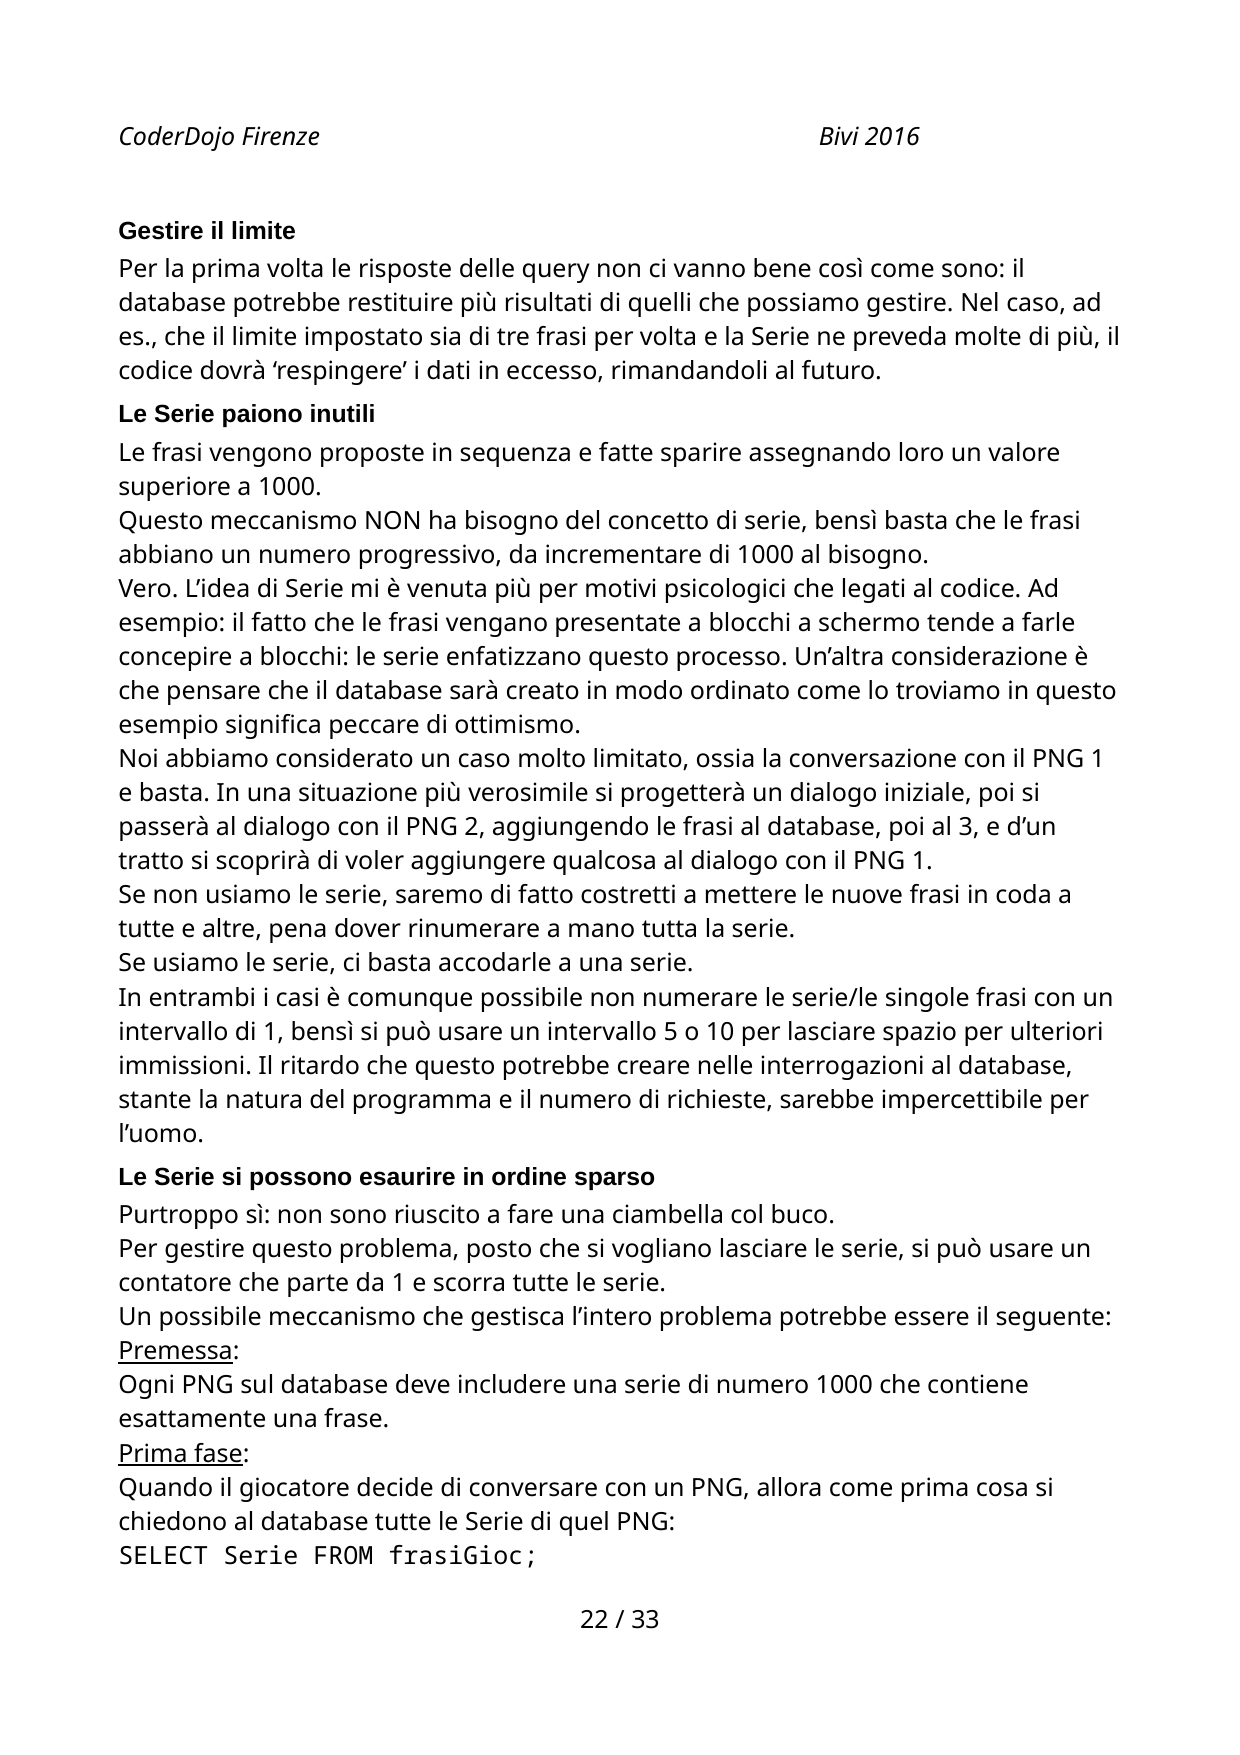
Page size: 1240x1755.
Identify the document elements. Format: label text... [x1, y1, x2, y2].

text Se usiamo le serie, ci basta accodarle a una serie. [118, 945, 1121, 979]
text Per gestire questo problema, posto che si vogliano lasciare le serie, si può usare un contatore che parte da 1 e scorra tutte le serie. [118, 1231, 1121, 1299]
text Un possibile meccanismo che gestisca l’intero problema potrebbe essere il seguente: [118, 1299, 1121, 1333]
text Noi abbiamo considerato un caso molto limitato, ossia la conversazione con il PNG 1 e basta. In una situazione più verosimile si progetterà un dialogo iniziale, poi si passerà al dialogo con il PNG 2, aggiungendo le frasi al database, poi al 3, e d’un tratto si scoprirà di voler aggiungere qualcosa al dialogo con il PNG 1. [118, 741, 1121, 877]
subtitle Le Serie paiono inutili [118, 399, 1121, 428]
text Questo meccanismo NON ha bisogno del concetto di serie, bensì basta che le frasi abbiano un numero progressivo, da incrementare di 1000 al bisogno. [118, 502, 1121, 570]
text Vero. L’idea di Serie mi è venuta più per motivi psicologici che legati al codice. Ad esempio: il fatto che le frasi vengano presentate a blocchi a schermo tende a farle concepire a blocchi: le serie enfatizzano questo processo. Un’altra considerazione è che pensare che il database sarà creato in modo ordinato come lo troviamo in questo esempio significa peccare di ottimismo. [118, 570, 1121, 741]
text Purtroppo sì: non sono riuscito a fare una ciambella col buco. [118, 1197, 1121, 1231]
text In entrambi i casi è comunque possibile non numerare le serie/le singole frasi con un intervallo di 1, bensì si può usare un intervallo 5 o 10 per lasciare spazio per ulteriori immissioni. Il ritardo che questo potrebbe creare nelle interrogazioni al database, stante la natura del programma e il numero di richieste, sarebbe impercettibile per l’uomo. [118, 979, 1121, 1149]
text Per la prima volta le risposte delle query non ci vanno bene così come sono: il database potrebbe restituire più risultati di quelli che possiamo gestire. Nel caso, ad es., che il limite impostato sia di tre frasi per volta e la Serie ne preveda molte di più, il codice dovrà ‘respingere’ i dati in eccesso, rimandandoli al futuro. [118, 251, 1121, 387]
subtitle Gestire il limite [118, 216, 1121, 244]
subtitle Le Serie si possono esaurire in ordine sparso [118, 1162, 1121, 1191]
text Se non usiamo le serie, saremo di fatto costretti a mettere le nuove frasi in coda a tutte e altre, pena dover rinumerare a mano tutta la serie. [118, 877, 1121, 945]
text Quando il giocatore decide di conversare con un PNG, allora come prima cosa si chiedono al database tutte le Serie di quel PNG: [118, 1469, 1121, 1537]
text Premessa: [118, 1333, 1121, 1367]
text SELECT Serie FROM frasiGioc; [118, 1537, 1121, 1571]
text Prima fase: [118, 1435, 1121, 1469]
text Ogni PNG sul database deve includere una serie di numero 1000 che contiene esattamente una frase. [118, 1367, 1121, 1435]
text Le frasi vengono proposte in sequenza e fatte sparire assegnando loro un valore superiore a 1000. [118, 434, 1121, 502]
